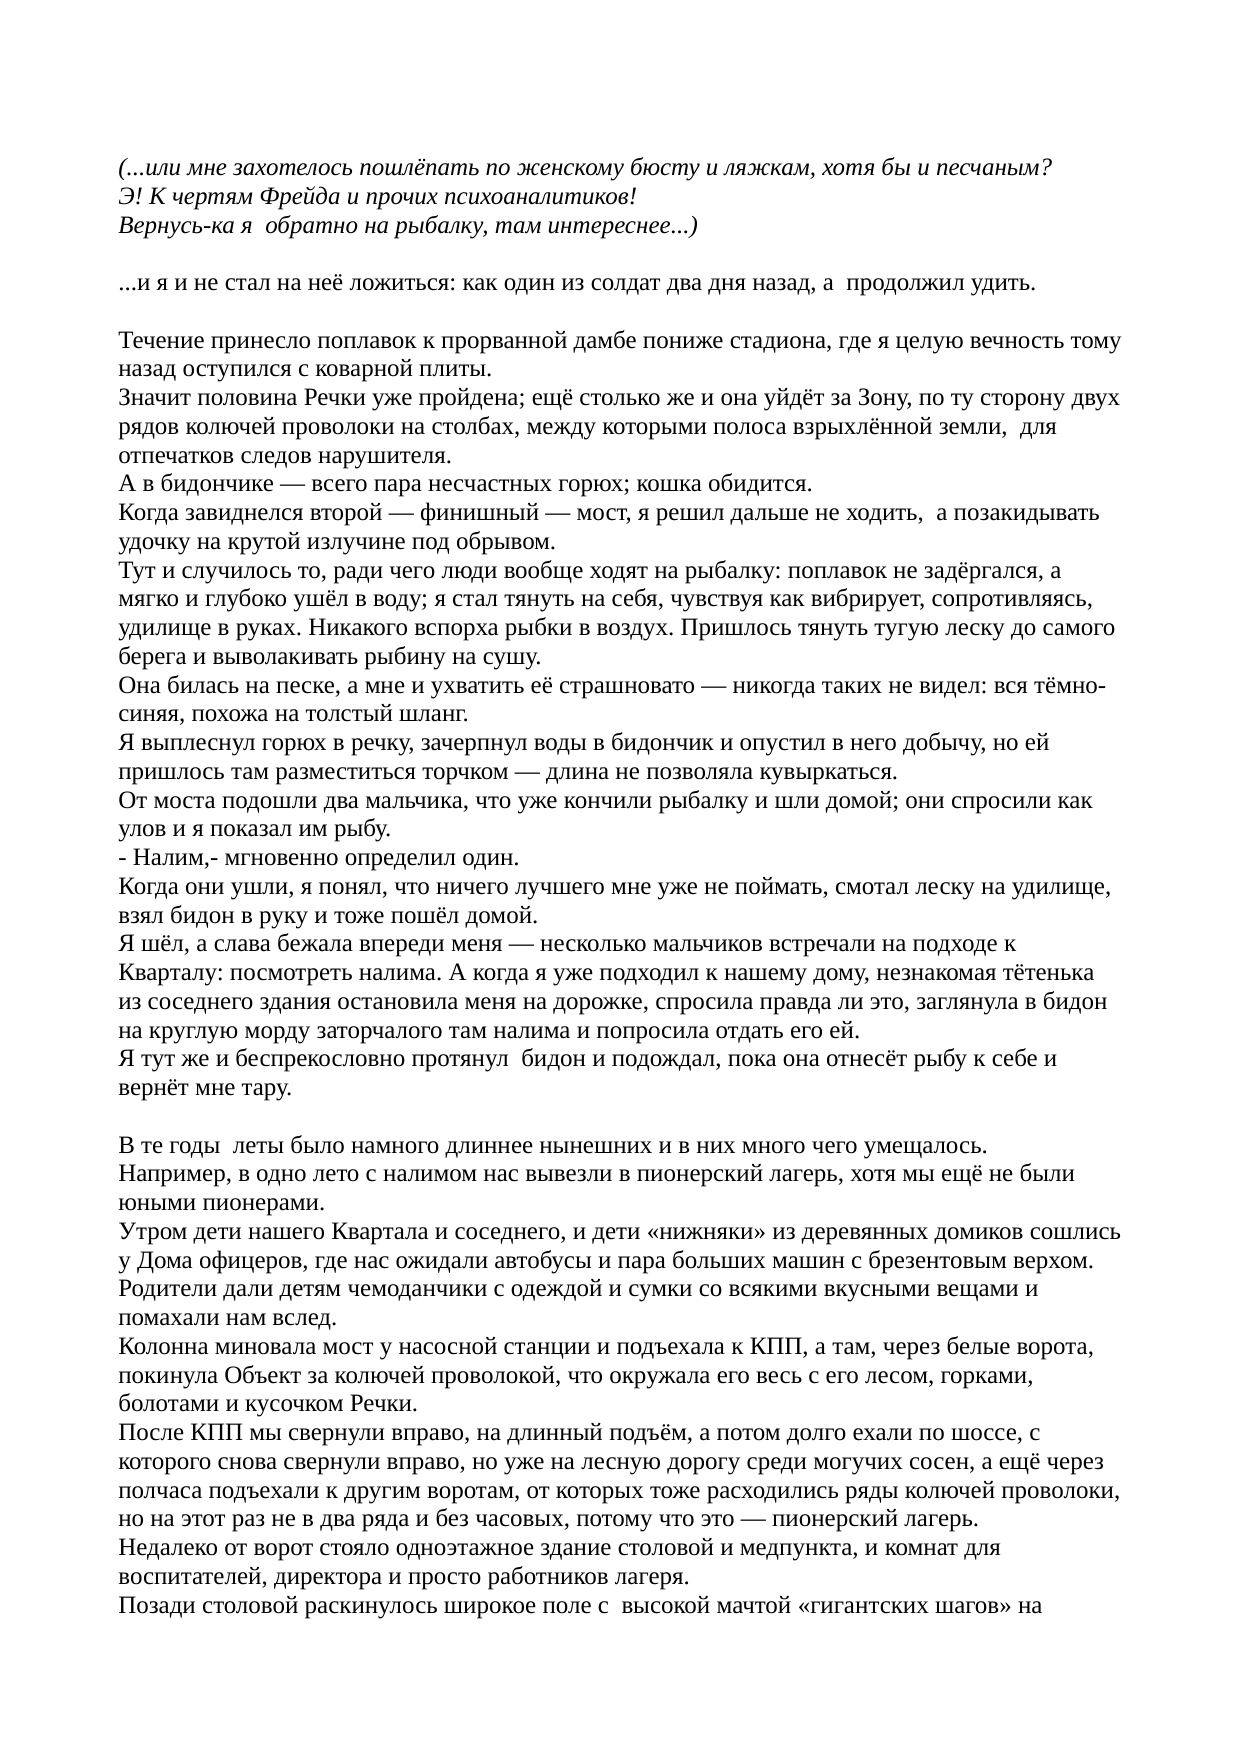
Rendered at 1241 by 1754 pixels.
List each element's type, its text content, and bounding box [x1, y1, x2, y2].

text Когда завиднелся второй — финишный — мост, я решил дальше не ходить, а позакидывать удочку на крутой излучине под обрывом. [118, 497, 1122, 555]
text Например, в одно лето с налимом нас вывезли в пионерский лагерь, хотя мы ещё не были юными пионерами. [118, 1158, 1122, 1216]
text Недалеко от ворот стояло одноэтажное здание столовой и медпункта, и комнат для воспитателей, директора и просто работников лагеря. [118, 1532, 1122, 1590]
text В те годы леты было намного длиннее нынешних и в них много чего умещалось. [118, 1130, 1122, 1158]
text Позади столовой раскинулось широкое поле с высокой мачтой «гигантских шагов» на [118, 1590, 1122, 1618]
text После КПП мы свернули вправо, на длинный подъём, а потом долго ехали по шоссе, с которого снова свернули вправо, но уже на лесную дорогу среди могучих сосен, а ещё через полчаса подъехали к другим воротам, от которых тоже расходились ряды колючей проволоки, но на этот раз не в два ряда и без часовых, потому что это — пионерский лагерь. [118, 1417, 1122, 1532]
text Колонна миновала мост у насосной станции и подъехала к КПП, а там, через белые ворота, покинула Объект за колючей проволокой, что окружала его весь с его лесом, горками, болотами и кусочком Речки. [118, 1331, 1122, 1417]
text Я выплеснул горюх в речку, зачерпнул воды в бидончик и опустил в него добычу, но ей пришлось там разместиться торчком — длина не позволяла кувыркаться. [118, 727, 1122, 785]
text Утром дети нашего Квартала и соседнего, и дети «нижняки» из деревянных домиков сошлись у Дома офицеров, где нас ожидали автобусы и пара больших машин с брезентовым верхом. Родители дали детям чемоданчики с одеждой и сумки со всякими вкусными вещами и помахали нам вслед. [118, 1216, 1122, 1331]
text Э! К чертям Фрейда и прочих психоаналитиков! [118, 181, 1122, 210]
text - Налим,- мгновенно определил один. [118, 842, 1122, 871]
text Когда они ушли, я понял, что ничего лучшего мне уже не поймать, смотал леску на удилище, взял бидон в руку и тоже пошёл домой. [118, 871, 1122, 928]
text Течение принесло поплавок к прорванной дамбе пониже стадиона, где я целую вечность тому назад оступился с коварной плиты. [118, 325, 1122, 382]
text Значит половина Речки уже пройдена; ещё столько же и она уйдёт за Зону, по ту сторону двух рядов колючей проволоки на столбах, между которыми полоса взрыхлённой земли, для отпечатков следов нарушителя. [118, 382, 1122, 468]
text ...и я и не стал на неё ложиться: как один из солдат два дня назад, а продолжил удить. [118, 267, 1122, 296]
text Она билась на песке, а мне и ухватить её страшновато — никогда таких не видел: вся тёмно-синяя, похожа на толстый шланг. [118, 670, 1122, 727]
text А в бидончике — всего пара несчастных горюх; кошка обидится. [118, 468, 1122, 497]
text Тут и случилось то, ради чего люди вообще ходят на рыбалку: поплавок не задёргался, а мягко и глубоко ушёл в воду; я стал тянуть на себя, чувствуя как вибрирует, сопротивляясь, удилище в руках. Никакого вспорха рыбки в воздух. Пришлось тянуть тугую леску до самого берега и выволакивать рыбину на сушу. [118, 555, 1122, 670]
text (...или мне захотелось пошлёпать по женскому бюсту и ляжкам, хотя бы и песчаным? [118, 152, 1122, 181]
text Я тут же и беспрекословно протянул бидон и подождал, пока она отнесёт рыбу к себе и вернёт мне тару. [118, 1043, 1122, 1101]
text Я шёл, а слава бежала впереди меня — несколько мальчиков встречали на подходе к Кварталу: посмотреть налима. А когда я уже подходил к нашему дому, незнакомая тётенька из соседнего здания остановила меня на дорожке, спросила правда ли это, заглянула в бидон на круглую морду заторчалого там налима и попросила отдать его ей. [118, 928, 1122, 1043]
text От моста подошли два мальчика, что уже кончили рыбалку и шли домой; они спросили как улов и я показал им рыбу. [118, 785, 1122, 842]
text Вернусь-ка я обратно на рыбалку, там интереснее...) [118, 210, 1122, 238]
